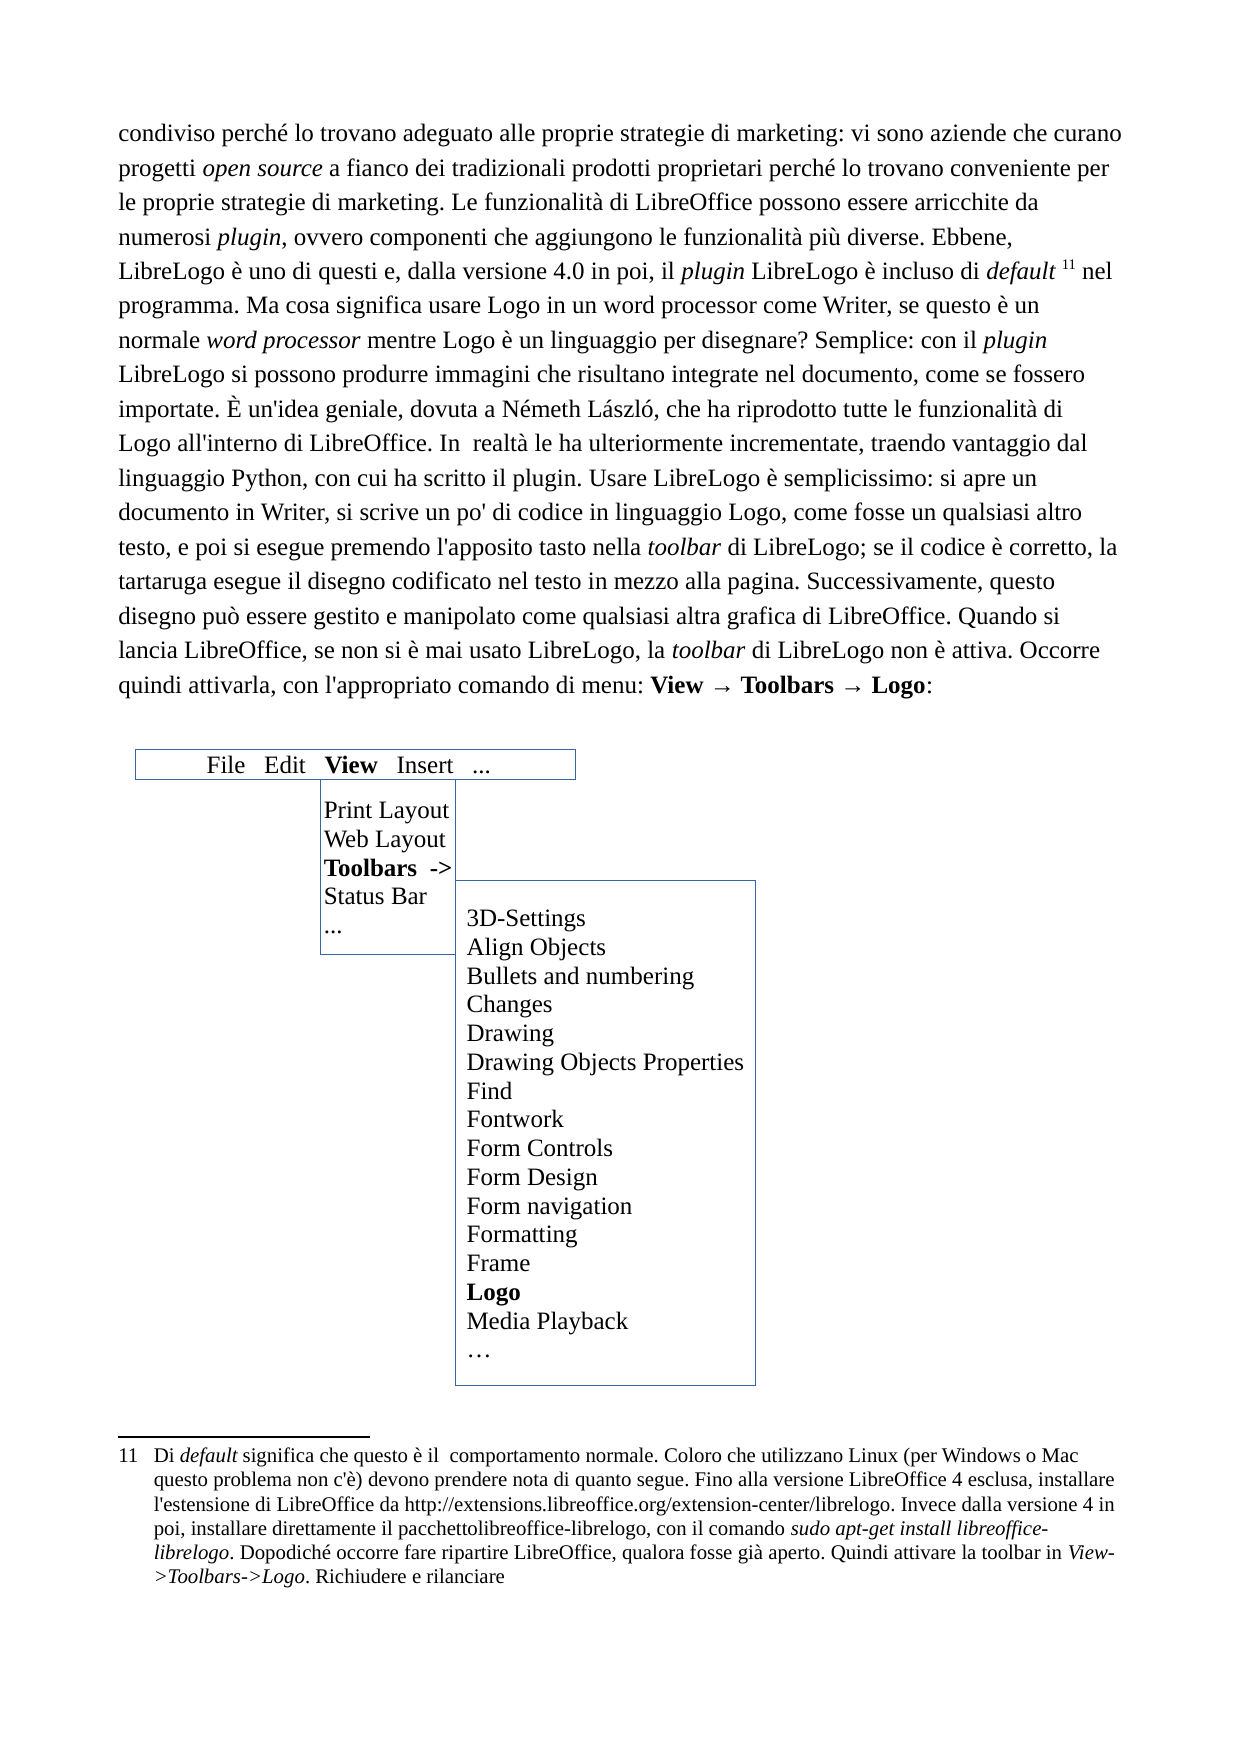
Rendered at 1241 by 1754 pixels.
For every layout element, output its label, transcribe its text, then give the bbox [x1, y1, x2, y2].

text condiviso perché lo trovano adeguato alle proprie strategie di marketing: vi sono aziende che curano progetti open source a fianco dei tradizionali prodotti proprietari perché lo trovano conveniente per le proprie strategie di marketing. Le funzionalità di LibreOffice possono essere arricchite da numerosi plugin, ovvero componenti che aggiungono le funzionalità più diverse. Ebbene, LibreLogo è uno di questi e, dalla versione 4.0 in poi, il plugin LibreLogo è incluso di default nel programma. Ma cosa significa usare Logo in un word processor come Writer, se questo è un normale word processor mentre Logo è un linguaggio per disegnare? Semplice: con il plugin LibreLogo si possono produrre immagini che risultano integrate nel documento, come se fossero importate. È un'idea geniale, dovuta a Németh László, che ha riprodotto tutte le funzionalità di Logo all'interno di LibreOffice. In realtà le ha ulteriormente incrementate, traendo vantaggio dal linguaggio Python, con cui ha scritto il plugin. Usare LibreLogo è semplicissimo: si apre un documento in Writer, si scrive un po' di codice in linguaggio Logo, come fosse un qualsiasi altro testo, e poi si esegue premendo l'apposito tasto nella toolbar di LibreLogo; se il codice è corretto, la tartaruga esegue il disegno codificato nel testo in mezzo alla pagina. Successivamente, questo disegno può essere gestito e manipolato come qualsiasi altra grafica di LibreOffice. Quando si lancia LibreOffice, se non si è mai usato LibreLogo, la toolbar di LibreLogo non è attiva. Occorre quindi attivarla, con l'appropriato comando di menu: View → Toolbars → Logo: [118, 118, 1122, 698]
text Di default significa che questo è il comportamento normale. Coloro che utilizzano Linux (per Windows o Mac questo problema non c'è) devono prendere nota di quanto segue. Fino alla versione LibreOffice 4 esclusa, installare l'estensione di LibreOffice da http://extensions.libreoffice.org/extension-center/librelogo. Invece dalla versione 4 in poi, installare direttamente il pacchettolibreoffice-librelogo, con il comando sudo apt-get install libreoffice-librelogo. Dopodiché occorre fare ripartire LibreOffice, qualora fosse già aperto. Quindi attivare la toolbar in View->Toolbars->Logo. Richiudere e rilanciare [118, 1443, 1122, 1636]
